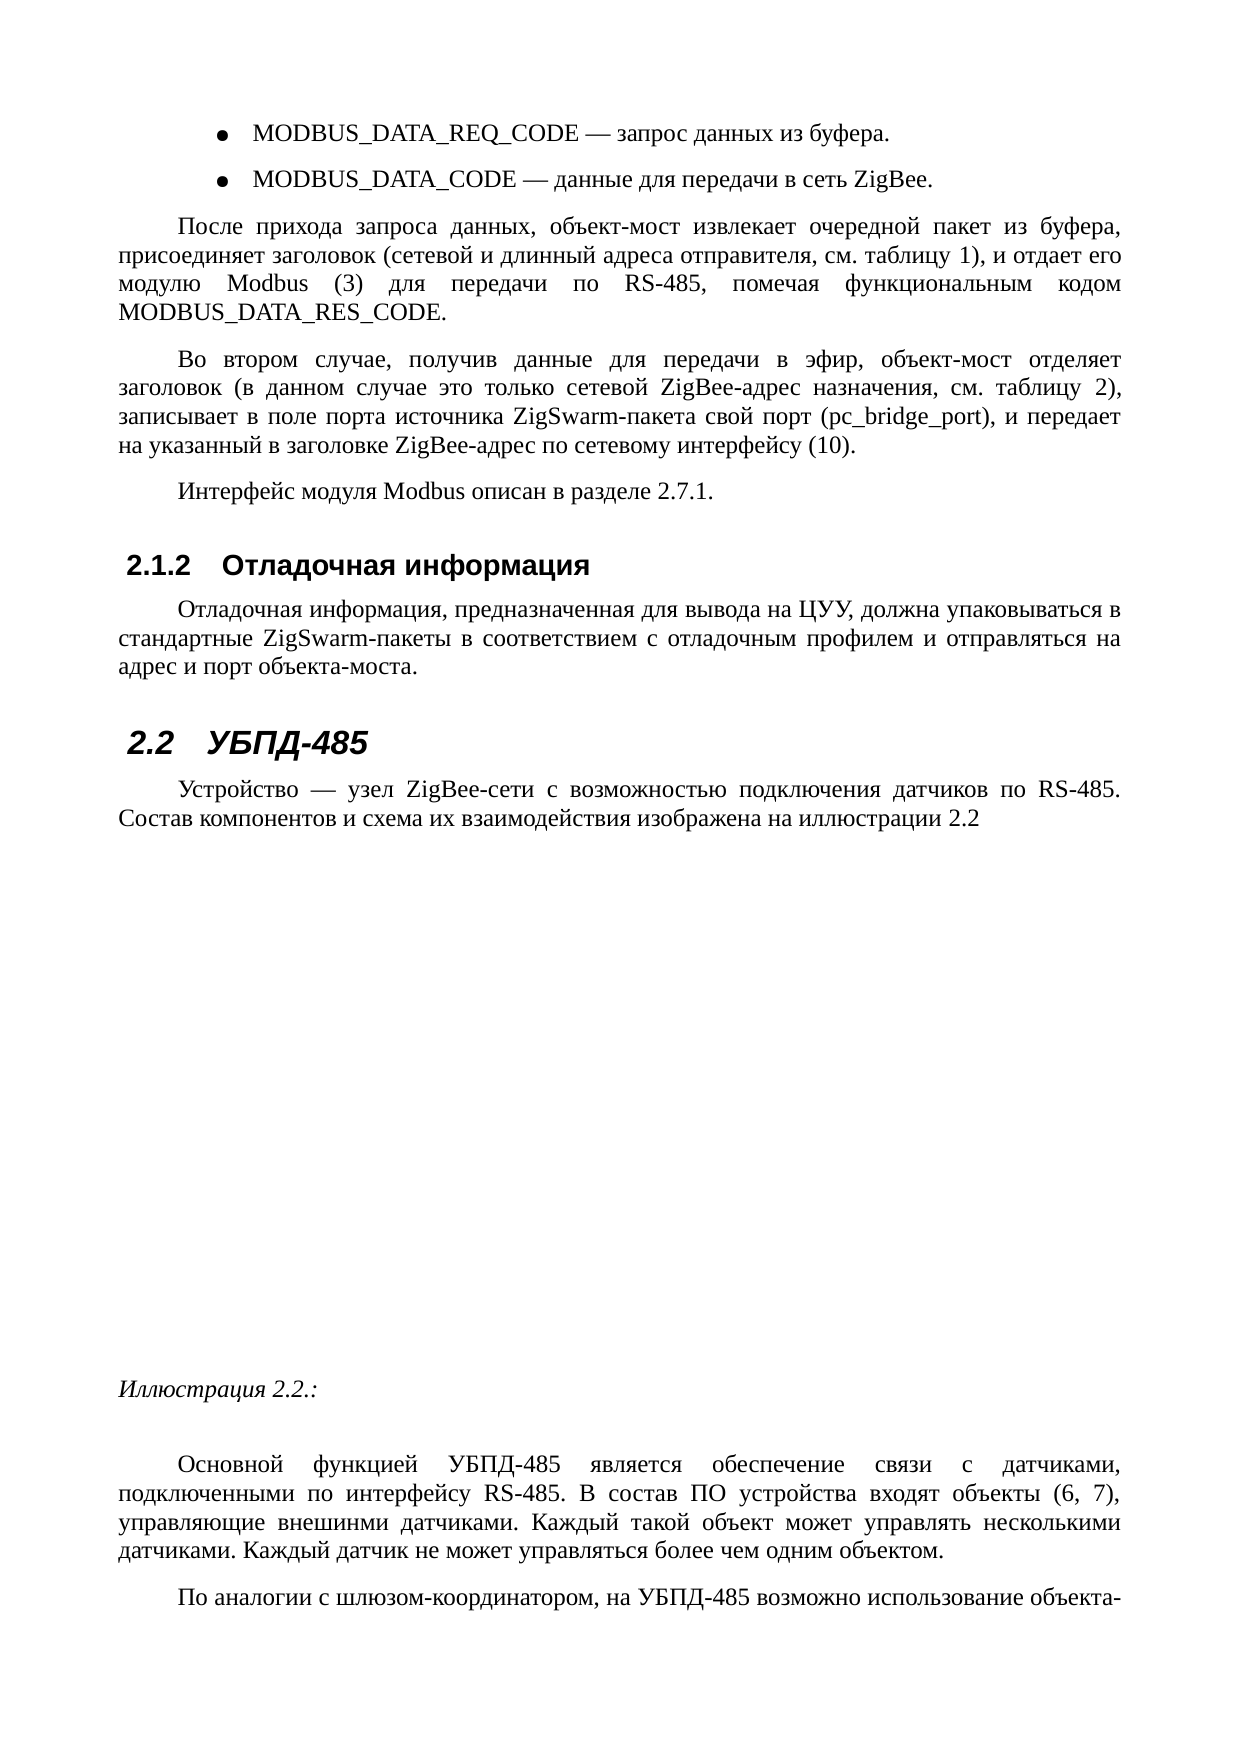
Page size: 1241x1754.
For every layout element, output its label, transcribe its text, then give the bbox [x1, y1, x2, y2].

text Устройство — узел ZigBee-сети с возможностью подключения датчиков по RS-485. Состав компонентов и схема их взаимодействия изображена на иллюстрации 2.2 [118, 774, 1122, 832]
subtitle УБПД-485 [118, 723, 1122, 762]
text Интерфейс модуля Modbus описан в разделе 2.7.1. [118, 476, 1122, 505]
subtitle Отладочная информация [118, 548, 1122, 581]
text Отладочная информация, предназначенная для вывода на ЦУУ, должна упаковываться в стандартные ZigSwarm-пакеты в соответствием с отладочным профилем и отправляться на адрес и порт объекта-моста. [118, 594, 1122, 680]
text Основной функцией УБПД-485 является обеспечение связи с датчиками, подключенными по интерфейсу RS-485. В состав ПО устройства входят объекты (6, 7), управляющие внешинми датчиками. Каждый такой объект может управлять несколькими датчиками. Каждый датчик не может управляться более чем одним объектом. [118, 1449, 1122, 1564]
text После прихода запроса данных, объект-мост извлекает очередной пакет из буфера, присоединяет заголовок (сетевой и длинный адреса отправителя, см. таблицу 1), и отдает его модулю Modbus (3) для передачи по RS-485, помечая функциональным кодом MODBUS_DATA_RES_CODE. [118, 211, 1122, 326]
text Во втором случае, получив данные для передачи в эфир, объект-мост отделяет заголовок (в данном случае это только сетевой ZigBee-адрес назначения, см. таблицу 2), записывает в поле порта источника ZigSwarm-пакета свой порт (pc_bridge_port), и передает на указанный в заголовке ZigBee-адрес по сетевому интерфейсу (10). [118, 344, 1122, 459]
text По аналогии с шлюзом-координатором, на УБПД-485 возможно использование объекта- [118, 1582, 1122, 1611]
list MODBUS_DATA_CODE — данные для передачи в сеть ZigBee. [156, 164, 1122, 193]
list MODBUS_DATA_REQ_CODE — запрос данных из буфера. [156, 118, 1122, 147]
text Иллюстрация 2.2.: [118, 862, 1122, 1403]
